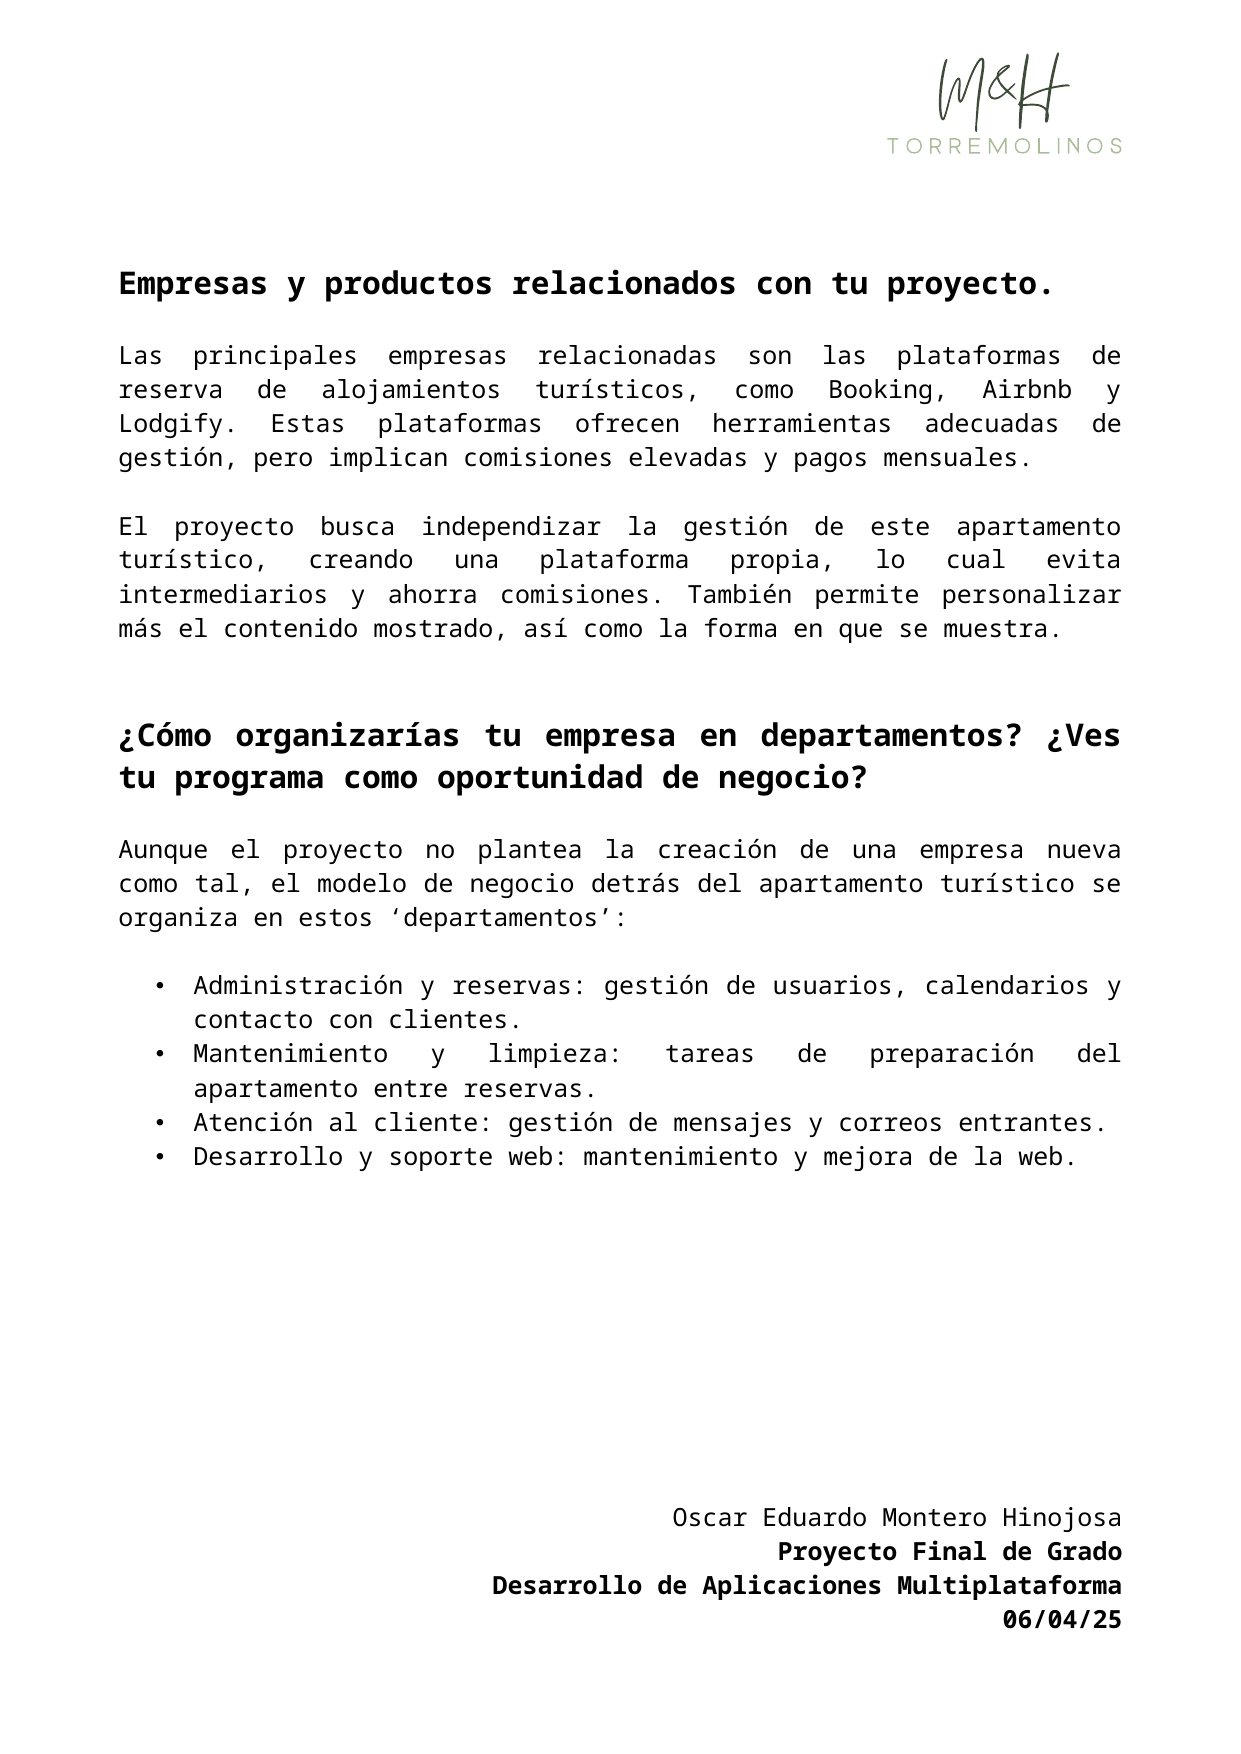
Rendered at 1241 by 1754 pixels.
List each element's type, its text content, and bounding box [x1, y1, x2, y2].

text Empresas y productos relacionados con tu proyecto. [118, 261, 1122, 304]
list Desarrollo y soporte web: mantenimiento y mejora de la web. [156, 1138, 1122, 1172]
text ¿Cómo organizarías tu empresa en departamentos? ¿Ves tu programa como oportunidad de negocio? [118, 712, 1122, 798]
list Administración y reservas: gestión de usuarios, calendarios y contacto con clientes. [156, 968, 1122, 1036]
list Atención al cliente: gestión de mensajes y correos entrantes. [156, 1104, 1122, 1138]
text Las principales empresas relacionadas son las plataformas de reserva de alojamientos turísticos, como Booking, Airbnb y Lodgify. Estas plataformas ofrecen herramientas adecuadas de gestión, pero implican comisiones elevadas y pagos mensuales. [118, 338, 1122, 474]
text El proyecto busca independizar la gestión de este apartamento turístico, creando una plataforma propia, lo cual evita intermediarios y ahorra comisiones. También permite personalizar más el contenido mostrado, así como la forma en que se muestra. [118, 508, 1122, 644]
text Aunque el proyecto no plantea la creación de una empresa nueva como tal, el modelo de negocio detrás del apartamento turístico se organiza en estos ‘departamentos’: [118, 832, 1122, 934]
list Mantenimiento y limpieza: tareas de preparación del apartamento entre reservas. [156, 1036, 1122, 1104]
